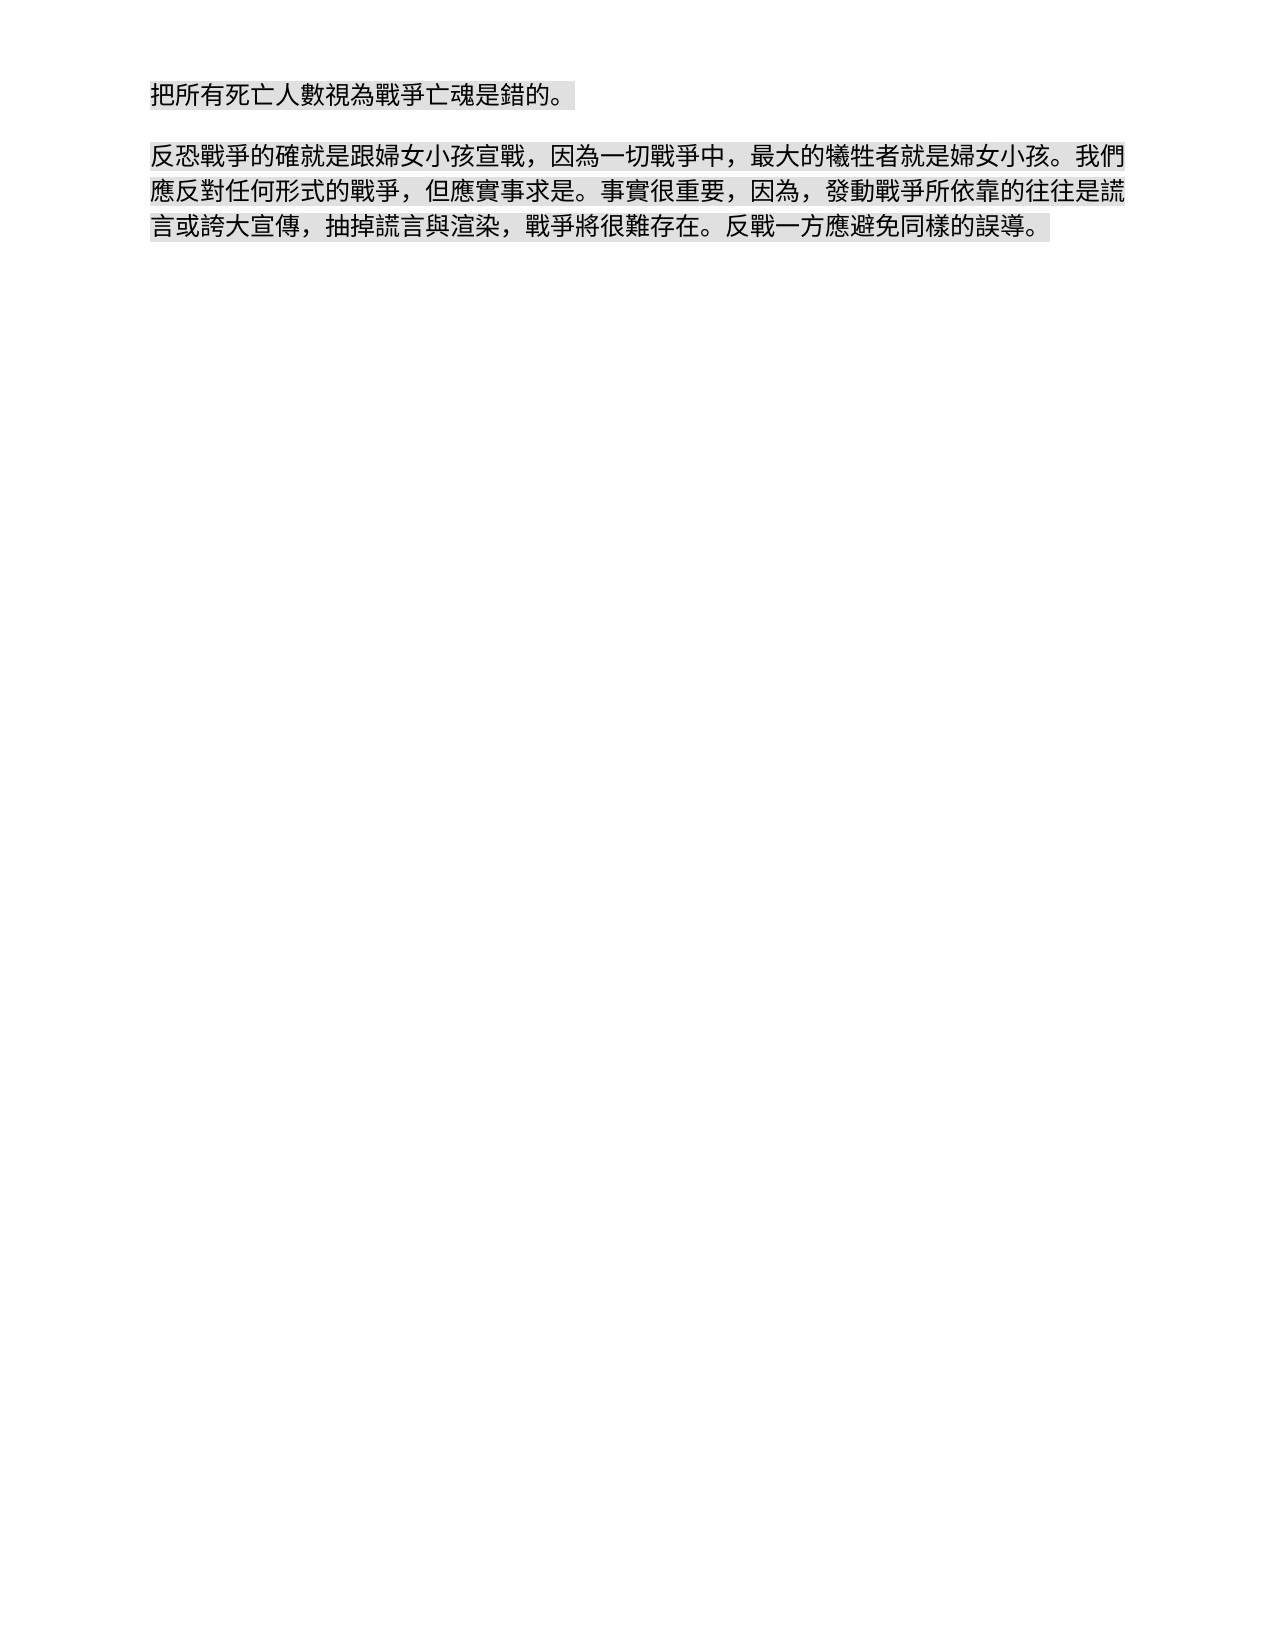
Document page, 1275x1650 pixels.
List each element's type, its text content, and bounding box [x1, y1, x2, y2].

text 反恐戰爭的確就是跟婦女小孩宣戰，因為一切戰爭中，最大的犧牲者就是婦女小孩。我們應反對任何形式的戰爭，但應實事求是。事實很重要，因為，發動戰爭所依靠的往往是謊言或誇大宣傳，抽掉謊言與渲染，戰爭將很難存在。反戰一方應避免同樣的誤導。 [150, 135, 1125, 277]
text 至於伊拉克，相對來講，比阿富汗好很多。所謂一百五十萬小孩的死亡，主要是指阿富汗，不是伊拉克。當海珊仍是美國「忠實盟友」時，雖然在美生化武器供應下，屠殺伊朗及庫德族人，但海珊在公衛民生方面，卻做得很出色，更具有阿拉伯世界數一數二醫療系統。跟美國鬧翻後，長達十二年的南北禁飛區轟炸及非人道禁運，始造成伊拉克今日民不聊生局面，五十萬五歲以下兒童死於不良公衛。但美軍入侵後，到底死了多少人，相關研究卻很少，其中最為驚人的是醫學期刊《The Lancet》所提出的十萬人死亡（包括大人小孩及各種死亡因素）。這十萬不是所有死亡人口，而是估計比平常「多」出來的死亡人數。把所有死亡人數視為戰爭亡魂是錯的。 [150, 75, 1125, 110]
